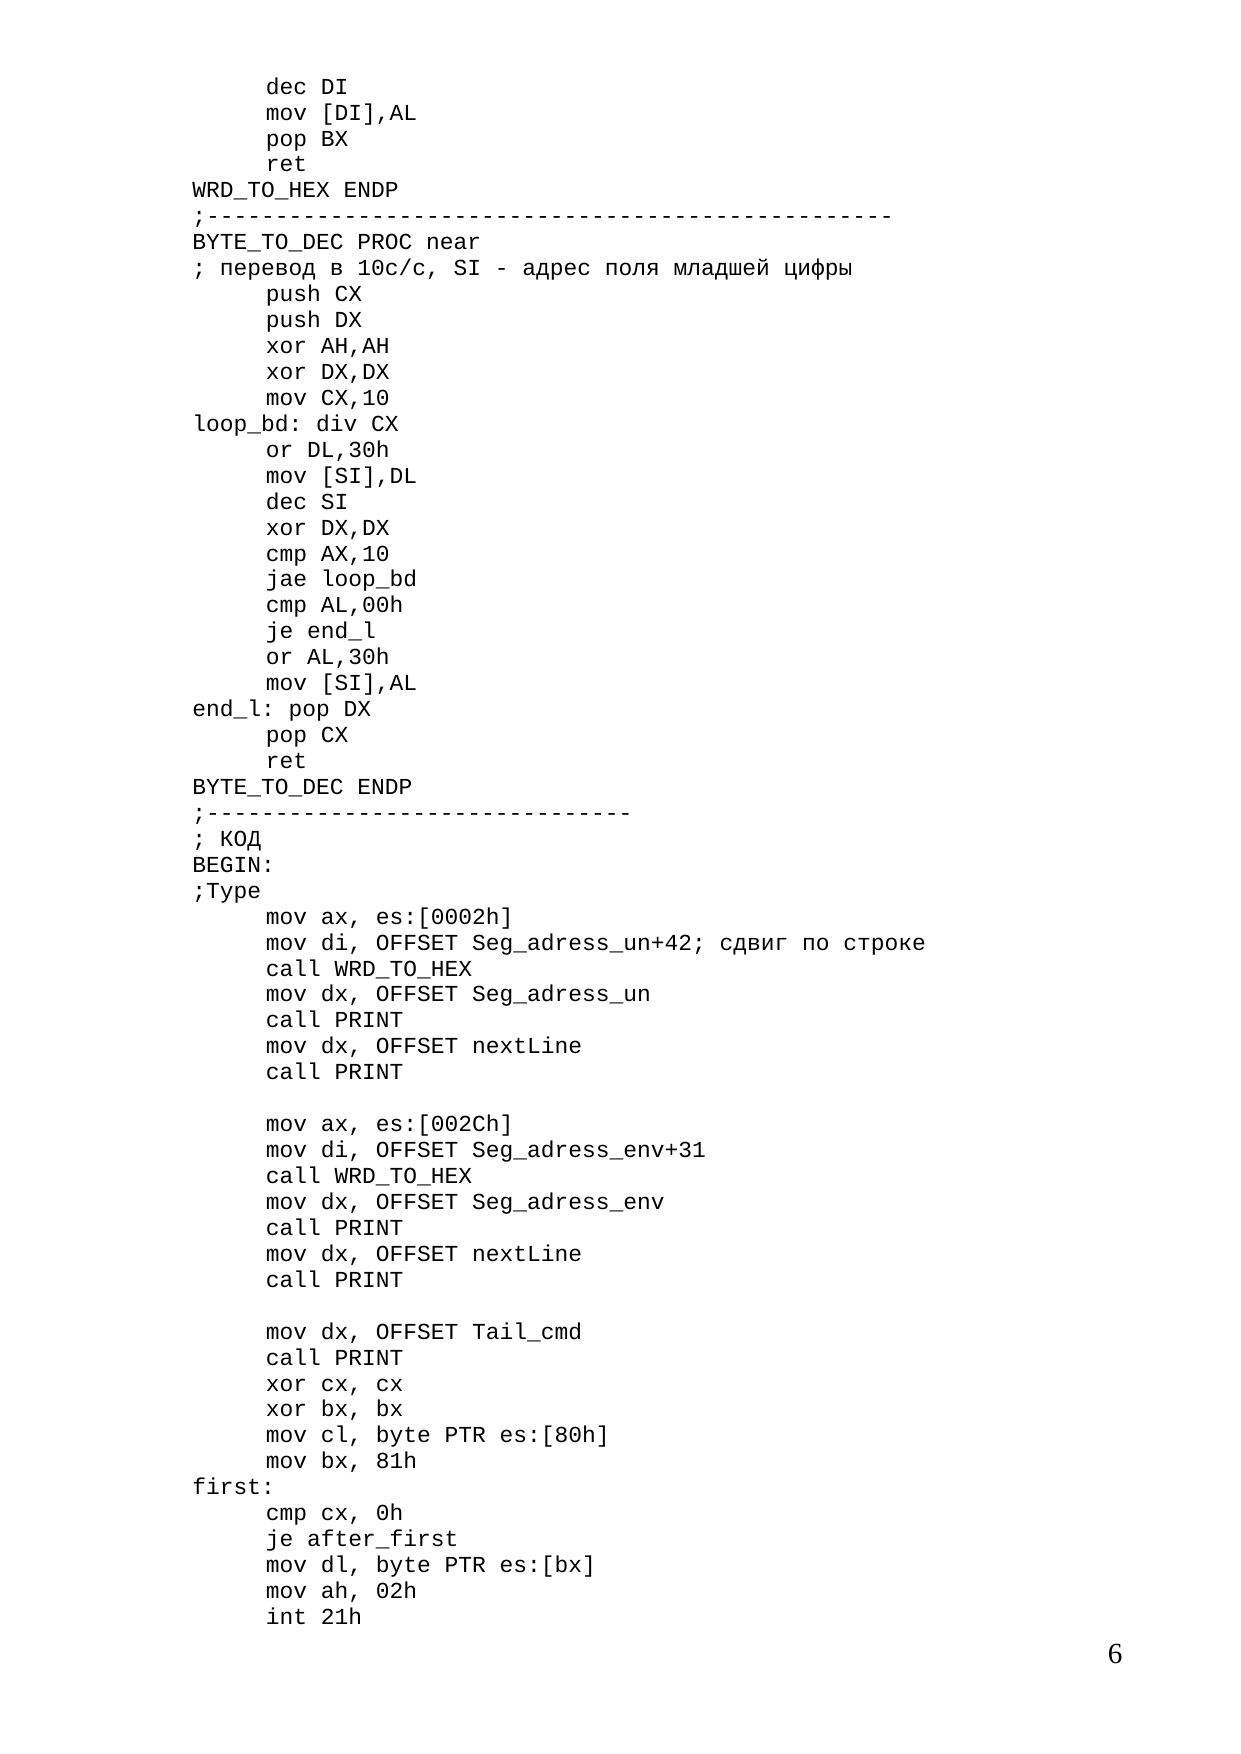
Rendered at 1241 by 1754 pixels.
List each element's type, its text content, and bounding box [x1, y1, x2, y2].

text mov dx, OFFSET nextLine [118, 1035, 1122, 1061]
text pop BX [118, 127, 1122, 153]
text call PRINT [118, 1216, 1122, 1242]
text call WRD_TO_HEX [118, 957, 1122, 983]
text je end_l [118, 620, 1122, 646]
text cmp AX,10 [118, 542, 1122, 568]
text mov ax, es:[002Ch] [118, 1112, 1122, 1138]
text xor AH,AH [118, 334, 1122, 360]
text mov dx, OFFSET Tail_cmd [118, 1320, 1122, 1346]
text mov ax, es:[0002h] [118, 905, 1122, 931]
text jae loop_bd [118, 568, 1122, 594]
text mov CX,10 [118, 386, 1122, 412]
text loop_bd: div CX [118, 412, 1122, 438]
text call PRINT [118, 1346, 1122, 1372]
text ;-------------------------------------------------- [118, 205, 1122, 231]
text ret [118, 749, 1122, 775]
text ; перевод в 10с/с, SI - адрес поля младшей цифры [118, 257, 1122, 282]
text mov bx, 81h [118, 1450, 1122, 1476]
text cmp AL,00h [118, 594, 1122, 620]
text dec DI [118, 75, 1122, 101]
text pop CX [118, 723, 1122, 749]
text xor cx, cx [118, 1372, 1122, 1398]
text BEGIN: [118, 853, 1122, 879]
text xor bx, bx [118, 1398, 1122, 1424]
text call WRD_TO_HEX [118, 1164, 1122, 1190]
text push CX [118, 282, 1122, 308]
text or DL,30h [118, 438, 1122, 464]
text call PRINT [118, 1009, 1122, 1035]
text call PRINT [118, 1268, 1122, 1294]
text ;Type [118, 879, 1122, 905]
text mov dx, OFFSET nextLine [118, 1242, 1122, 1268]
text first: [118, 1476, 1122, 1502]
text cmp cx, 0h [118, 1502, 1122, 1527]
text BYTE_TO_DEC PROC near [118, 231, 1122, 257]
text int 21h [118, 1605, 1122, 1631]
text or AL,30h [118, 646, 1122, 672]
text mov dx, OFFSET Seg_adress_env [118, 1190, 1122, 1216]
text call PRINT [118, 1061, 1122, 1087]
text WRD_TO_HEX ENDP [118, 179, 1122, 205]
text ;------------------------------- [118, 801, 1122, 827]
text BYTE_TO_DEC ENDP [118, 775, 1122, 801]
text mov [SI],DL [118, 464, 1122, 490]
text mov dl, byte PTR es:[bx] [118, 1553, 1122, 1579]
text mov [SI],AL [118, 672, 1122, 697]
text mov ah, 02h [118, 1579, 1122, 1605]
text mov [DI],AL [118, 101, 1122, 127]
text je after_first [118, 1527, 1122, 1553]
text mov di, OFFSET Seg_adress_env+31 [118, 1138, 1122, 1164]
text ; КОД [118, 827, 1122, 853]
text mov cl, byte PTR es:[80h] [118, 1424, 1122, 1450]
text mov di, OFFSET Seg_adress_un+42; сдвиг по строке [118, 931, 1122, 957]
text xor DX,DX [118, 516, 1122, 542]
text end_l: pop DX [118, 697, 1122, 723]
text xor DX,DX [118, 360, 1122, 386]
text dec SI [118, 490, 1122, 516]
text mov dx, OFFSET Seg_adress_un [118, 983, 1122, 1009]
text ret [118, 153, 1122, 179]
text push DX [118, 308, 1122, 334]
